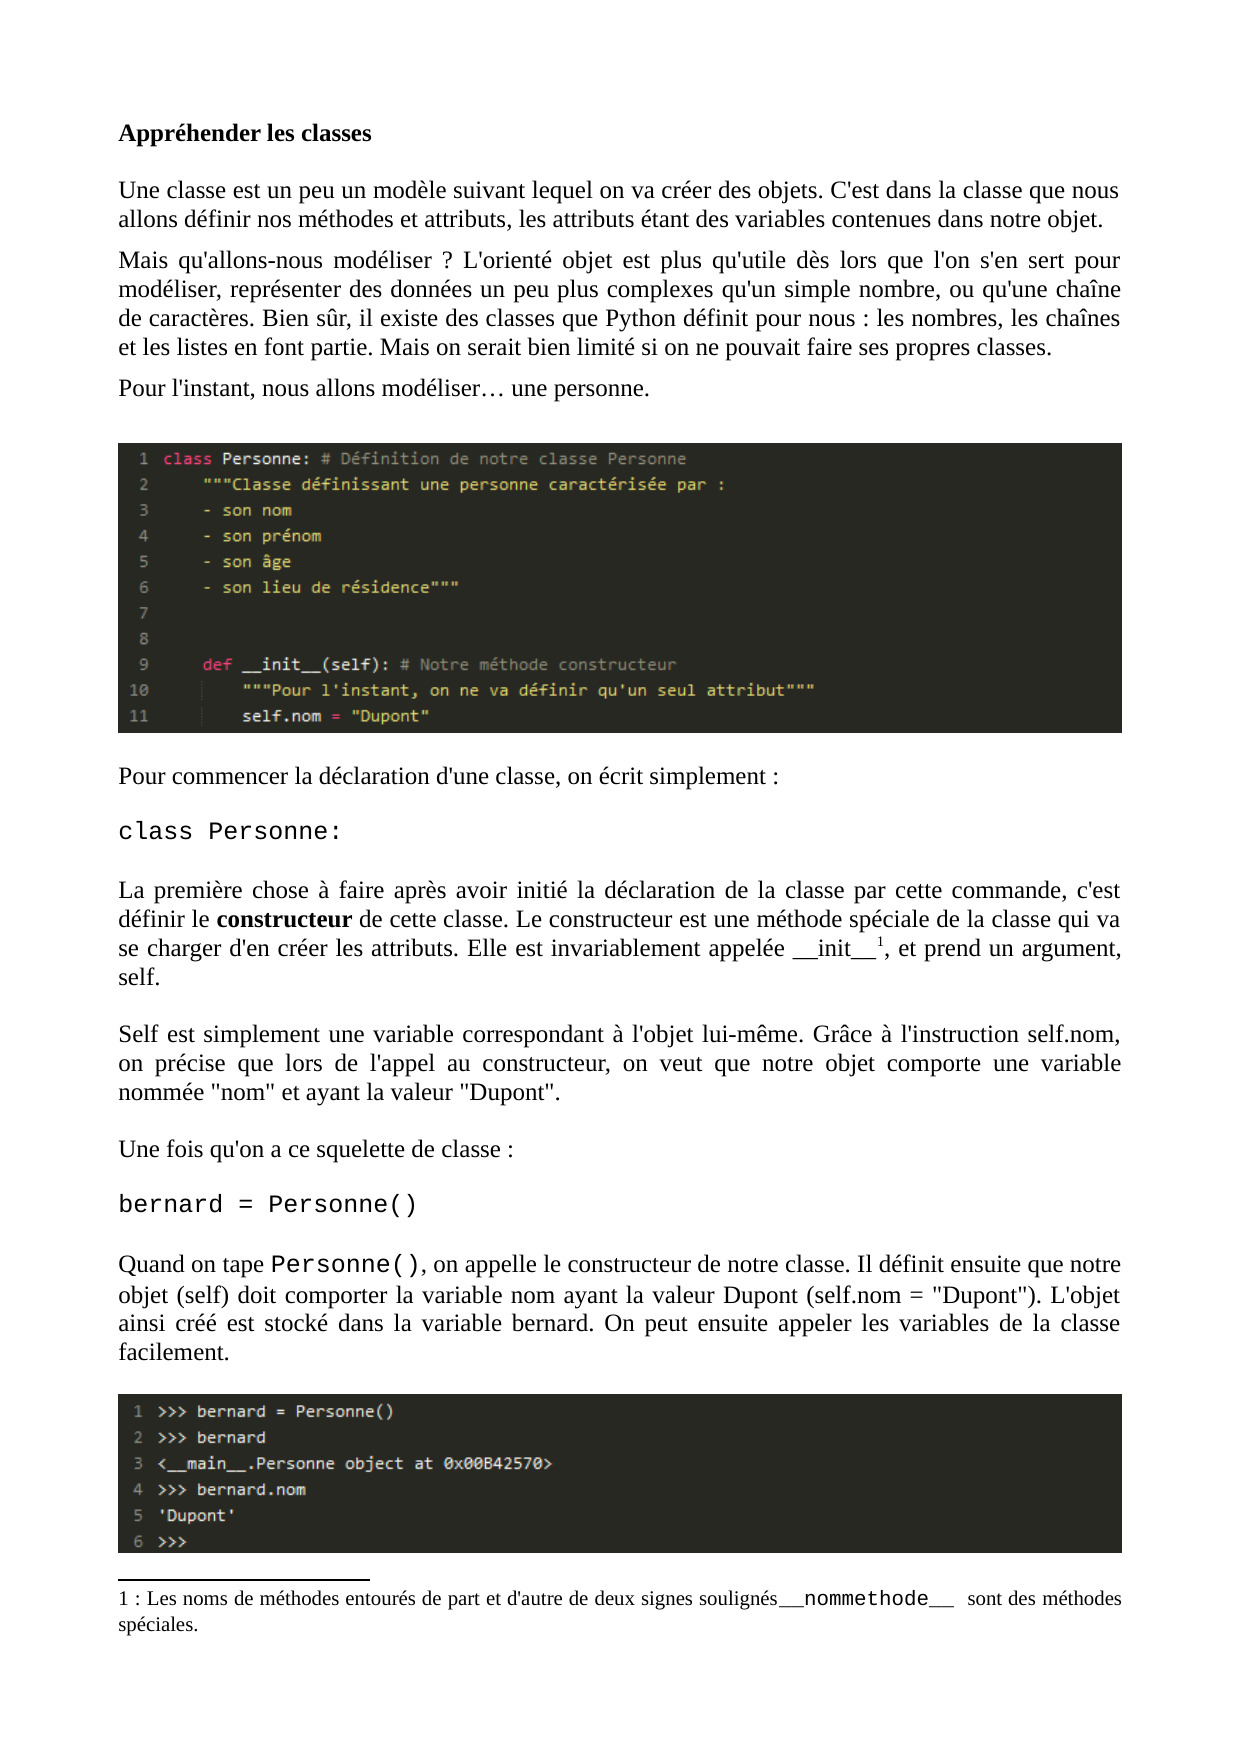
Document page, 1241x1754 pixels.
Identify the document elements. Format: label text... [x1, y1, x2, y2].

text Pour commencer la déclaration d'une classe, on écrit simplement : [118, 761, 1122, 790]
text class Personne: [118, 818, 1122, 847]
text Self est simplement une variable correspondant à l'objet lui-même. Grâce à l'instruction self.nom, on précise que lors de l'appel au constructeur, on veut que notre objet comporte une variable nommée "nom" et ayant la valeur "Dupont". [118, 1019, 1122, 1106]
text Pour l'instant, nous allons modéliser… une personne. [118, 373, 1122, 402]
text Une classe est un peu un modèle suivant lequel on va créer des objets. C'est dans la classe que nous allons définir nos méthodes et attributs, les attributs étant des variables contenues dans notre objet. [118, 176, 1122, 233]
text : Les noms de méthodes entourés de part et d'autre de deux signes soulignés__nommethode__ sont des méthodes spéciales. [118, 1586, 1122, 1636]
text bernard = Personne() [118, 1192, 1122, 1220]
text Une fois qu'on a ce squelette de classe : [118, 1134, 1122, 1163]
text Quand on tape Personne(), on appelle le constructeur de notre classe. Il définit ensuite que notre objet (self) doit comporter la variable nom ayant la valeur Dupont (self.nom = "Dupont"). L'objet ainsi créé est stocké dans la variable bernard. On peut ensuite appeler les variables de la classe facilement. [118, 1249, 1122, 1366]
text La première chose à faire après avoir initié la déclaration de la classe par cette commande, c'est définir le constructeur de cette classe. Le constructeur est une méthode spéciale de la classe qui va se charger d'en créer les attributs. Elle est invariablement appelée __init__, et prend un argument, self. [118, 876, 1122, 991]
text Mais qu'allons-nous modéliser ? L'orienté objet est plus qu'utile dès lors que l'on s'en sert pour modéliser, représenter des données un peu plus complexes qu'un simple nombre, ou qu'une chaîne de caractères. Bien sûr, il existe des classes que Python définit pour nous : les nombres, les chaînes et les listes en font partie. Mais on serait bien limité si on ne pouvait faire ses propres classes. [118, 246, 1122, 361]
text Appréhender les classes [118, 118, 1122, 147]
